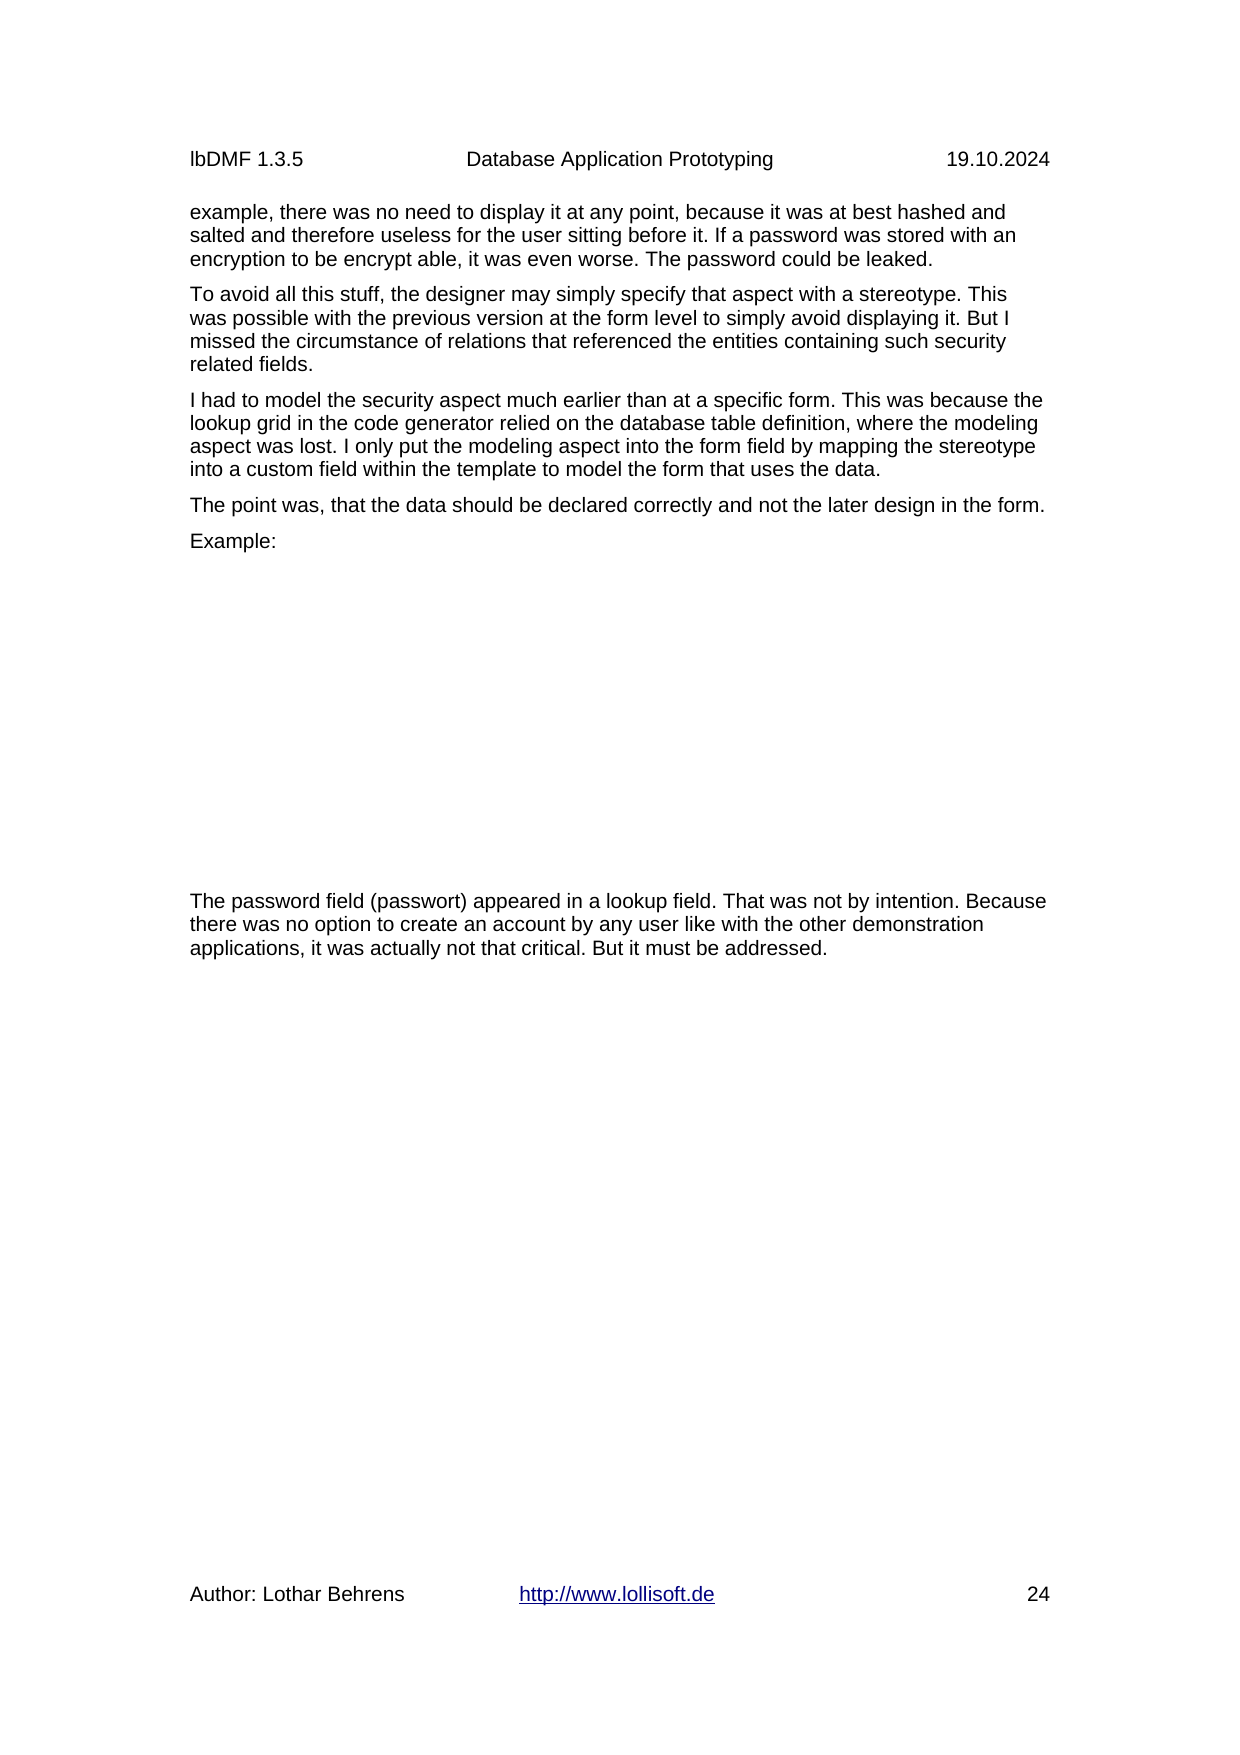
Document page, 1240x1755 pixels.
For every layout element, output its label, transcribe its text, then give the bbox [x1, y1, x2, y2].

text Example: [189, 529, 1050, 553]
text To avoid all this stuff, the designer may simply specify that aspect with a stereotype. This was possible with the previous version at the form level to simply avoid displaying it. But I missed the circumstance of relations that referenced the entities containing such security related fields. [189, 283, 1050, 376]
text The point was, that the data should be declared correctly and not the later design in the form. [189, 494, 1050, 517]
text example, there was no need to display it at any point, because it was at best hashed and salted and therefore useless for the user sitting before it. If a password was stored with an encryption to be encrypt able, it was even worse. The password could be leaked. [189, 201, 1050, 270]
text The password field (passwort) appeared in a lookup field. That was not by intention. Because there was no option to create an account by any user like with the other demonstration applications, it was actually not that critical. But it must be addressed. [189, 890, 1050, 959]
text I had to model the security aspect much earlier than at a specific form. This was because the lookup grid in the code generator relied on the database table definition, where the modeling aspect was lost. I only put the modeling aspect into the form field by mapping the stereotype into a custom field within the template to model the form that uses the data. [189, 388, 1050, 481]
